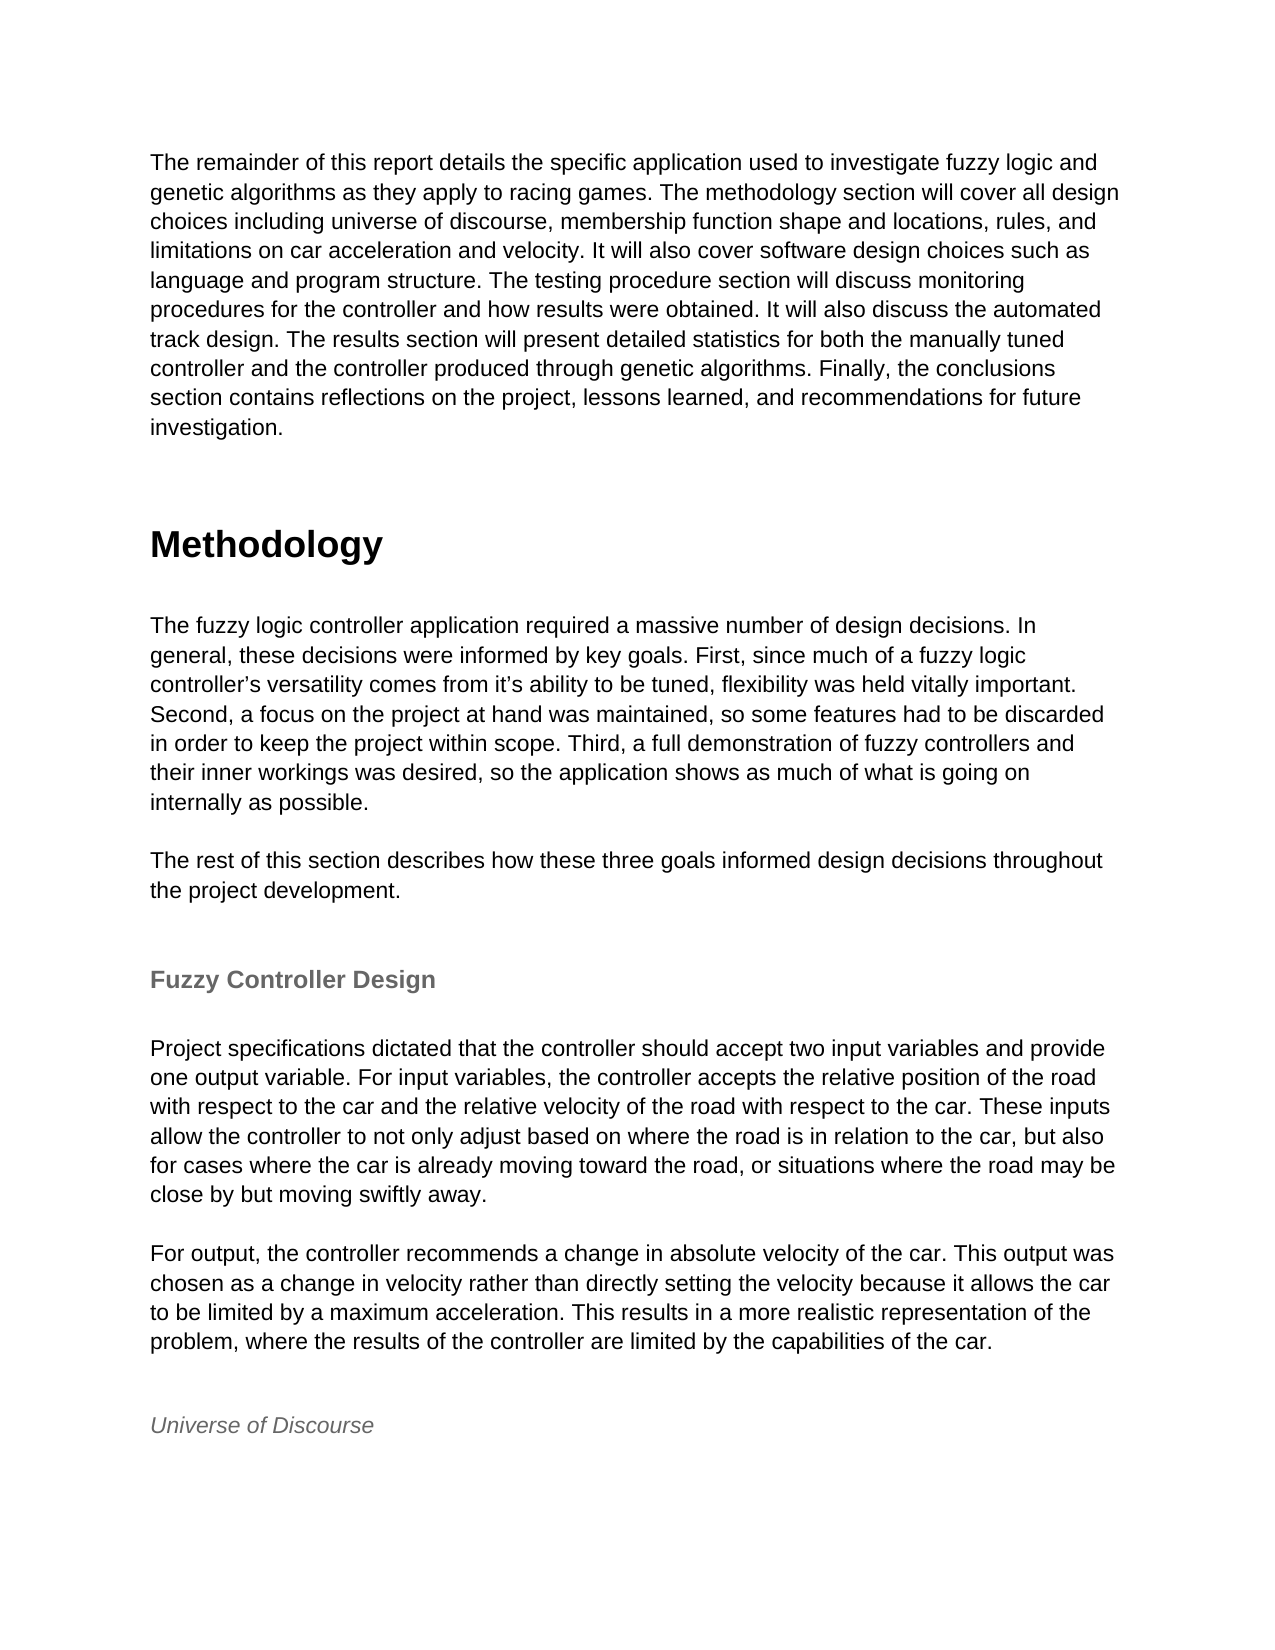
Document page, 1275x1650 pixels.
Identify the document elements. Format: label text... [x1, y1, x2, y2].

text The rest of this section describes how these three goals informed design decisions throughout the project development. [150, 848, 1125, 903]
text The fuzzy logic controller application required a massive number of design decisions. In general, these decisions were informed by key goals. First, since much of a fuzzy logic controller’s versatility comes from it’s ability to be tuned, flexibility was held vitally important. Second, a focus on the project at hand was maintained, so some features had to be discarded in order to keep the project within scope. Third, a full demonstration of fuzzy controllers and their inner workings was desired, so the application shows as much of what is going on internally as possible. [150, 613, 1125, 815]
subtitle Methodology [150, 523, 1125, 565]
text For output, the controller recommends a change in absolute velocity of the car. This output was chosen as a change in velocity rather than directly setting the velocity because it allows the car to be limited by a maximum acceleration. This results in a more realistic representation of the problem, where the results of the controller are limited by the capabilities of the car. [150, 1241, 1125, 1354]
subtitle Universe of Discourse [150, 1413, 1125, 1438]
text The remainder of this report details the specific application used to investigate fuzzy logic and genetic algorithms as they apply to racing games. The methodology section will cover all design choices including universe of discourse, membership function shape and locations, rules, and limitations on car acceleration and velocity. It will also cover software design choices such as language and program structure. The testing procedure section will discuss monitoring procedures for the controller and how results were obtained. It will also discuss the automated track design. The results section will present detailed statistics for both the manually tuned controller and the controller produced through genetic algorithms. Finally, the conclusions section contains reflections on the project, lessons learned, and recommendations for future investigation. [150, 150, 1125, 440]
subtitle Fuzzy Controller Design [150, 965, 1125, 993]
text Project specifications dictated that the controller should accept two input variables and provide one output variable. For input variables, the controller accepts the relative position of the road with respect to the car and the relative velocity of the road with respect to the car. These inputs allow the controller to not only adjust based on where the road is in relation to the car, but also for cases where the car is already moving toward the road, or situations where the road may be close by but moving swiftly away. [150, 1035, 1125, 1208]
